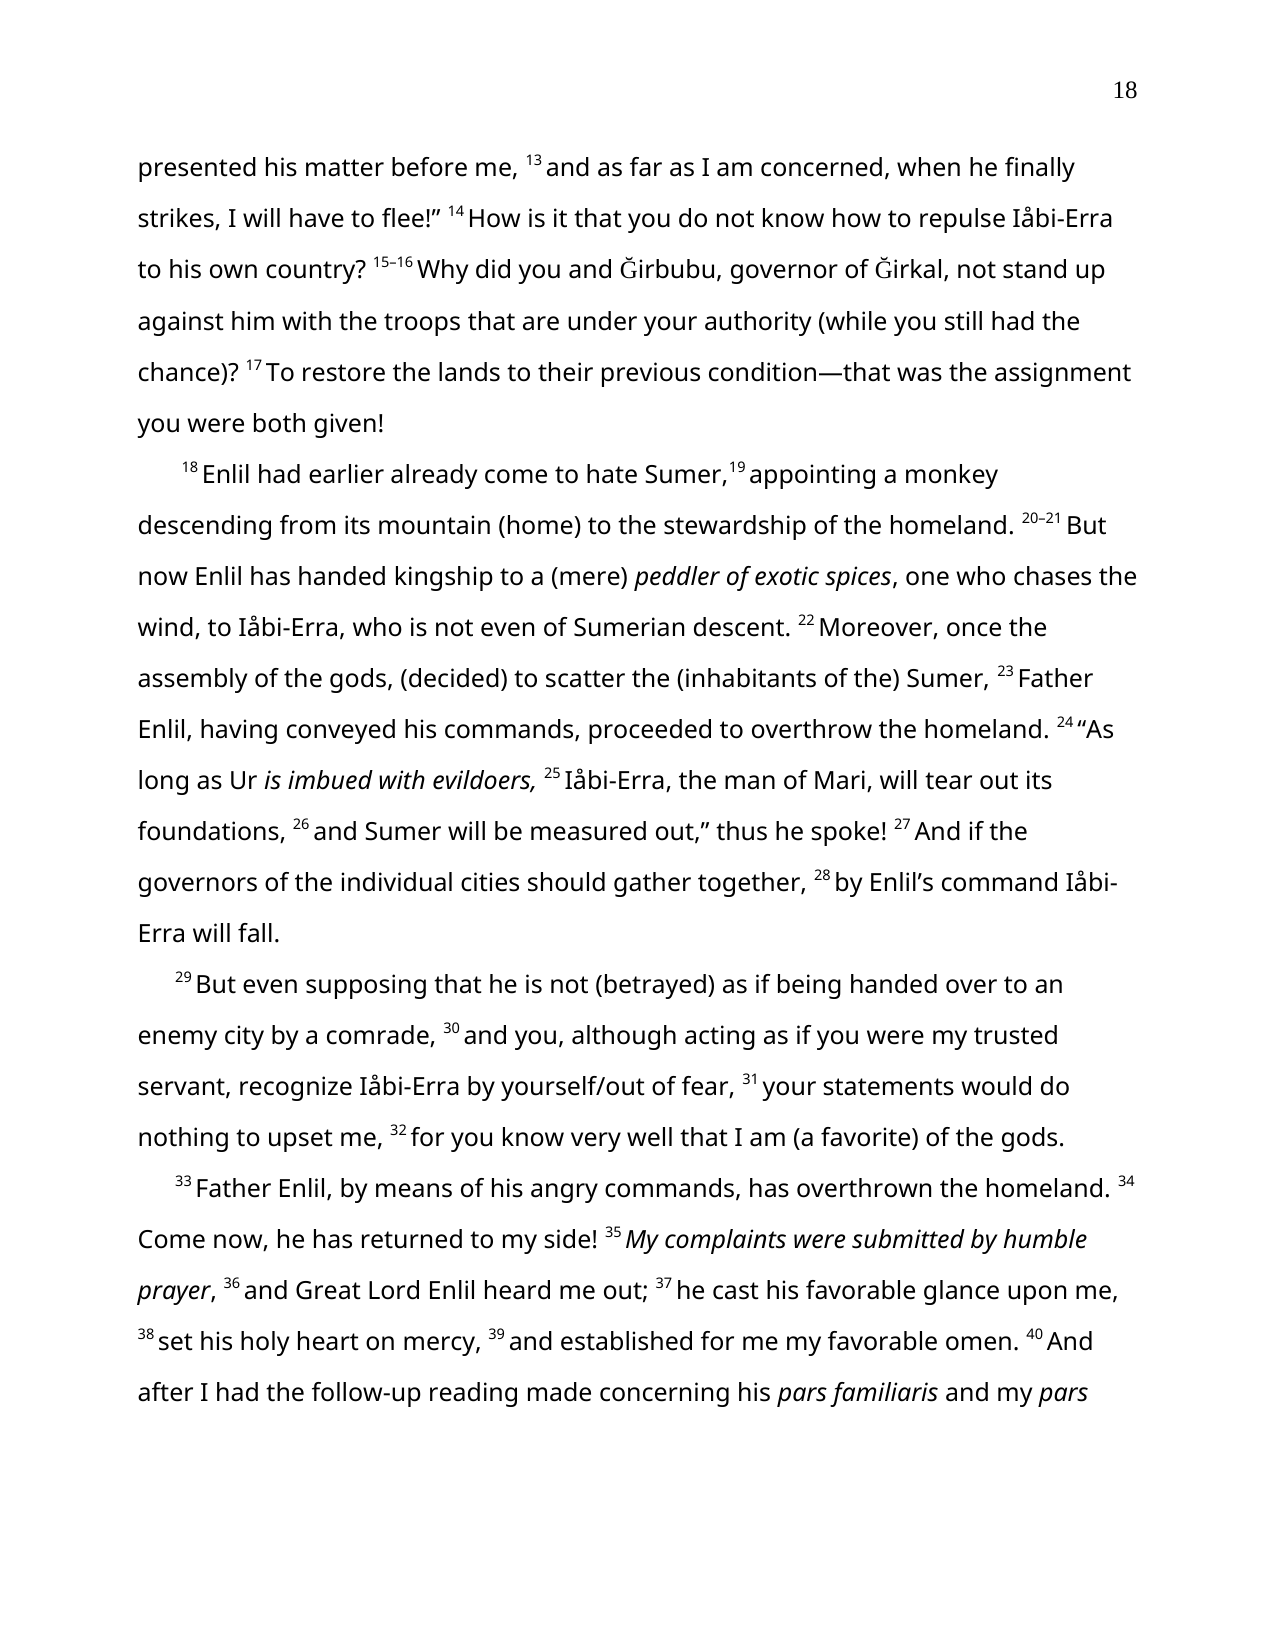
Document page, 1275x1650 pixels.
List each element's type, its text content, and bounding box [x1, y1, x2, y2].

text 18 Enlil had earlier already come to hate Sumer,19 appointing a monkey descending from its mountain (home) to the stewardship of the homeland. 20–21 But now Enlil has handed ­kingship to a (mere) peddler of exotic spices, one who chases the wind, to Iåbi-Erra, who is not even of­ Sumerian descent. 22 Moreover, once the assembly of the gods, (decided) to scatter the (inhabitants of the) Sumer, ­23 Father Enlil, having conveyed his commands, proceeded to overthrow the homeland. 24 “As long as Ur is imbued with evildoers, ­25 Iåbi-Erra, the man of Mari, will tear out its foundations, 26 and Sumer will be measured out,” thus he spoke! 27 And if the governors of the individual cities should gather together, 28 by Enlil’s command Iåbi-Erra will fall. [137, 456, 1138, 950]
text 29 But even supposing that he is not (betrayed) as if being handed over to an enemy city by a comrade, 30 and you, although acting as if you were my trusted servant, recognize Iåbi-Erra by yourself/out of fear, 31 your statements would do nothing to upset me, 32 for you know very well that I am (a favorite) of the gods. [137, 967, 1138, 1154]
text presented his matter before me, 13 and as far as I am concerned, when­ he finally strikes, I will have to flee!” 14 How is it that you do not know how to repulse Iåbi-Erra­ to his own country? 15–16 Why did you and Ğirbubu, governor of Ğirkal, not stand up against him with the troops ­that are under your authority (while you still had the chance)? 17 To restore the lands to their previous condition—that was the assignment you were both given! [137, 150, 1138, 439]
text 33 Father Enlil, by means of his angry commands, has overthrown the homeland. 34 Come now, he has returned to my side! 35 My complaints were submitted by humble prayer, ­36 and Great Lord Enlil heard me out; 37 he cast his favorable glance upon me, 38 set his holy heart on­ mercy, 39 and established for me my favorable omen. ­40 And after I had the follow-up reading made concerning his pars familiaris and my pars hostilis, 41 the weapon-mark on my right side, its trunk is straight, and that (good news) gave me joy; 42 on the weapon-mark on his (i.e., Iåbi-Erra’s) left side a filament is suspended, it is placed (against) the other side. 43(The message was:) “My enemy ­shall fall into my hands, he shall be killed, 44 the people, having come out of darkness into the light, will lie in peaceful habitations.” 45 Utu, lord who makes the decisions of the heavens­ and the earth, has provided (this) omen. [137, 1171, 1138, 1409]
